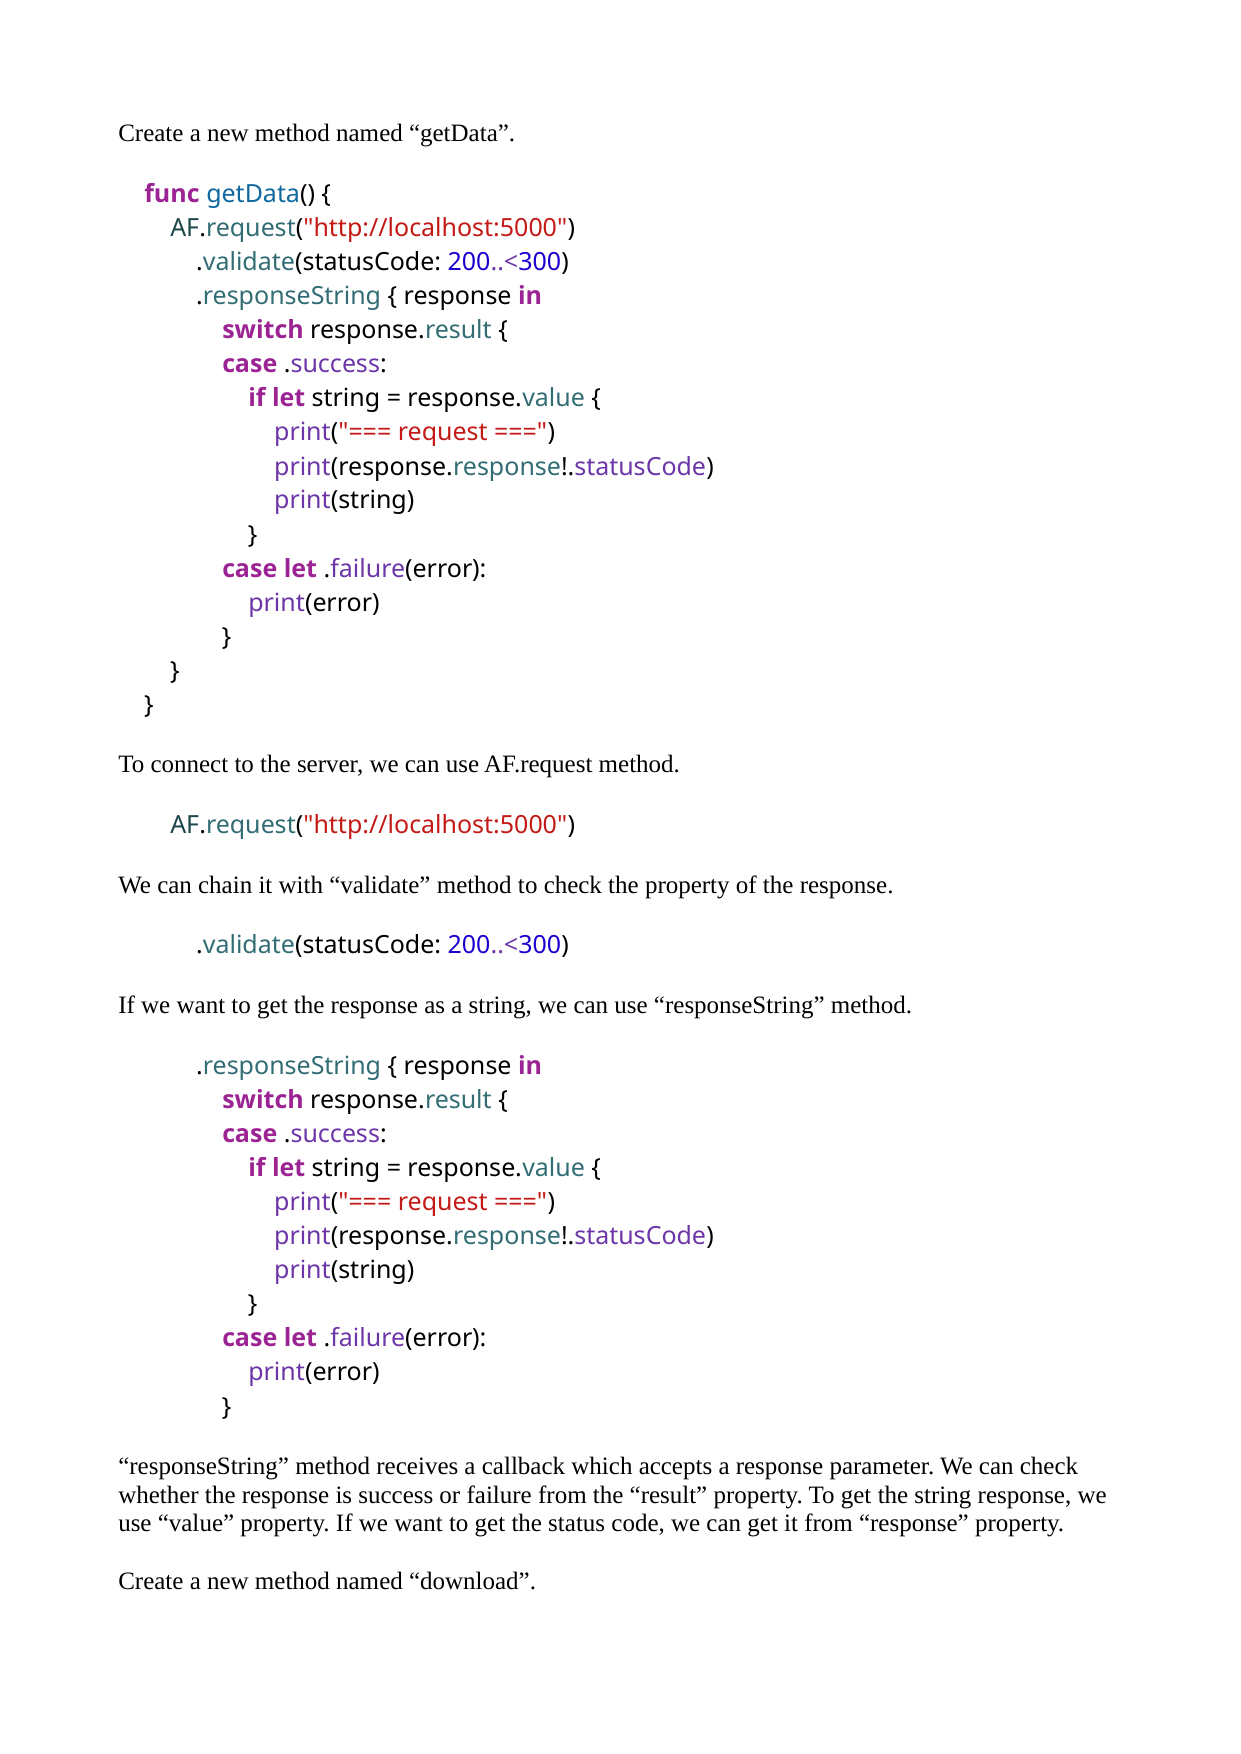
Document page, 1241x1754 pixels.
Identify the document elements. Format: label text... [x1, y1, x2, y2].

text If we want to get the response as a string, we can use “responseString” method. [118, 990, 1122, 1019]
text Create a new method named “getData”. [118, 118, 1122, 147]
text print("=== request ===") [118, 414, 1122, 448]
text .validate(statusCode: 200..<300) [118, 927, 1122, 961]
text We can chain it with “validate” method to check the property of the response. [118, 870, 1122, 898]
text print("=== request ===") [118, 1184, 1122, 1218]
text print(error) [118, 584, 1122, 618]
text if let string = response.value { [118, 1150, 1122, 1184]
text } [118, 652, 1122, 687]
text Create a new method named “download”. [118, 1566, 1122, 1595]
text print(response.response!.statusCode) [118, 1218, 1122, 1252]
text func getData() { [118, 176, 1122, 210]
text print(string) [118, 482, 1122, 516]
text AF.request("http://localhost:5000") [118, 807, 1122, 841]
text if let string = response.value { [118, 380, 1122, 414]
text .responseString { response in [118, 1047, 1122, 1082]
text AF.request("http://localhost:5000") [118, 210, 1122, 244]
text } [118, 1286, 1122, 1320]
text case let .failure(error): [118, 550, 1122, 584]
text “responseString” method receives a callback which accepts a response parameter. We can check whether the response is success or failure from the “result” property. To get the string response, we use “value” property. If we want to get the status code, we can get it from “response” property. [118, 1451, 1122, 1537]
text case .success: [118, 346, 1122, 380]
text switch response.result { [118, 1082, 1122, 1116]
text To connect to the server, we can use AF.request method. [118, 749, 1122, 778]
text .responseString { response in [118, 278, 1122, 312]
text } [118, 516, 1122, 550]
text print(string) [118, 1252, 1122, 1286]
text case .success: [118, 1116, 1122, 1150]
text } [118, 1388, 1122, 1422]
text case let .failure(error): [118, 1320, 1122, 1354]
text } [118, 687, 1122, 721]
text print(error) [118, 1354, 1122, 1388]
text switch response.result { [118, 312, 1122, 346]
text .validate(statusCode: 200..<300) [118, 244, 1122, 278]
text } [118, 618, 1122, 652]
text print(response.response!.statusCode) [118, 448, 1122, 482]
